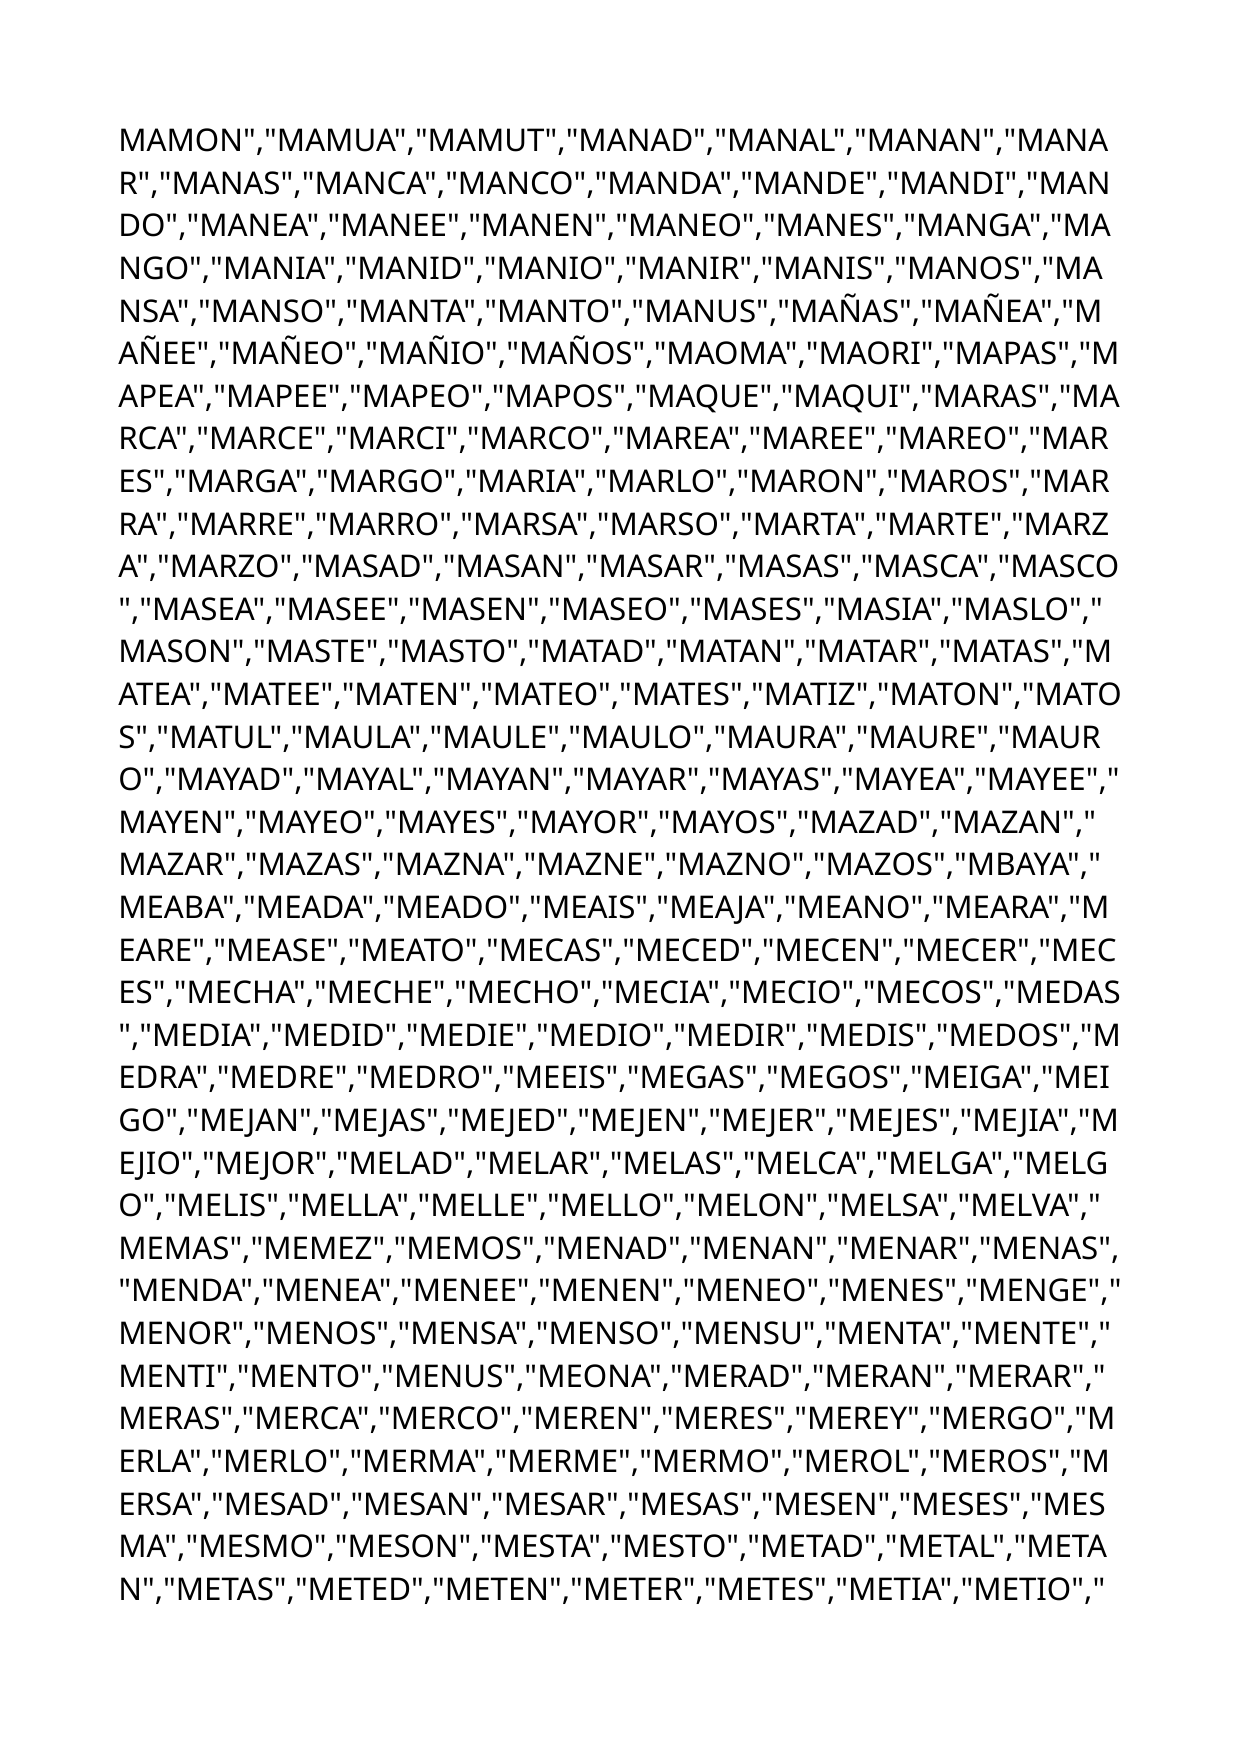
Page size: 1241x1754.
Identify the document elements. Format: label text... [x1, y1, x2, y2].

text MAMON","MAMUA","MAMUT","MANAD","MANAL","MANAN","MANAR","MANAS","MANCA","MANCO","MANDA","MANDE","MANDI","MANDO","MANEA","MANEE","MANEN","MANEO","MANES","MANGA","MANGO","MANIA","MANID","MANIO","MANIR","MANIS","MANOS","MANSA","MANSO","MANTA","MANTO","MANUS","MAÑAS","MAÑEA","MAÑEE","MAÑEO","MAÑIO","MAÑOS","MAOMA","MAORI","MAPAS","MAPEA","MAPEE","MAPEO","MAPOS","MAQUE","MAQUI","MARAS","MARCA","MARCE","MARCI","MARCO","MAREA","MAREE","MAREO","MARES","MARGA","MARGO","MARIA","MARLO","MARON","MAROS","MARRA","MARRE","MARRO","MARSA","MARSO","MARTA","MARTE","MARZA","MARZO","MASAD","MASAN","MASAR","MASAS","MASCA","MASCO","MASEA","MASEE","MASEN","MASEO","MASES","MASIA","MASLO","MASON","MASTE","MASTO","MATAD","MATAN","MATAR","MATAS","MATEA","MATEE","MATEN","MATEO","MATES","MATIZ","MATON","MATOS","MATUL","MAULA","MAULE","MAULO","MAURA","MAURE","MAURO","MAYAD","MAYAL","MAYAN","MAYAR","MAYAS","MAYEA","MAYEE","MAYEN","MAYEO","MAYES","MAYOR","MAYOS","MAZAD","MAZAN","MAZAR","MAZAS","MAZNA","MAZNE","MAZNO","MAZOS","MBAYA","MEABA","MEADA","MEADO","MEAIS","MEAJA","MEANO","MEARA","MEARE","MEASE","MEATO","MECAS","MECED","MECEN","MECER","MECES","MECHA","MECHE","MECHO","MECIA","MECIO","MECOS","MEDAS","MEDIA","MEDID","MEDIE","MEDIO","MEDIR","MEDIS","MEDOS","MEDRA","MEDRE","MEDRO","MEEIS","MEGAS","MEGOS","MEIGA","MEIGO","MEJAN","MEJAS","MEJED","MEJEN","MEJER","MEJES","MEJIA","MEJIO","MEJOR","MELAD","MELAR","MELAS","MELCA","MELGA","MELGO","MELIS","MELLA","MELLE","MELLO","MELON","MELSA","MELVA","MEMAS","MEMEZ","MEMOS","MENAD","MENAN","MENAR","MENAS","MENDA","MENEA","MENEE","MENEN","MENEO","MENES","MENGE","MENOR","MENOS","MENSA","MENSO","MENSU","MENTA","MENTE","MENTI","MENTO","MENUS","MEONA","MERAD","MERAN","MERAR","MERAS","MERCA","MERCO","MEREN","MERES","MEREY","MERGO","MERLA","MERLO","MERMA","MERME","MERMO","MEROL","MEROS","MERSA","MESAD","MESAN","MESAR","MESAS","MESEN","MESES","MESMA","MESMO","MESON","MESTA","MESTO","METAD","METAL","METAN","METAS","METED","METEN","METER","METES","METIA","METIO"," [118, 118, 1122, 1609]
